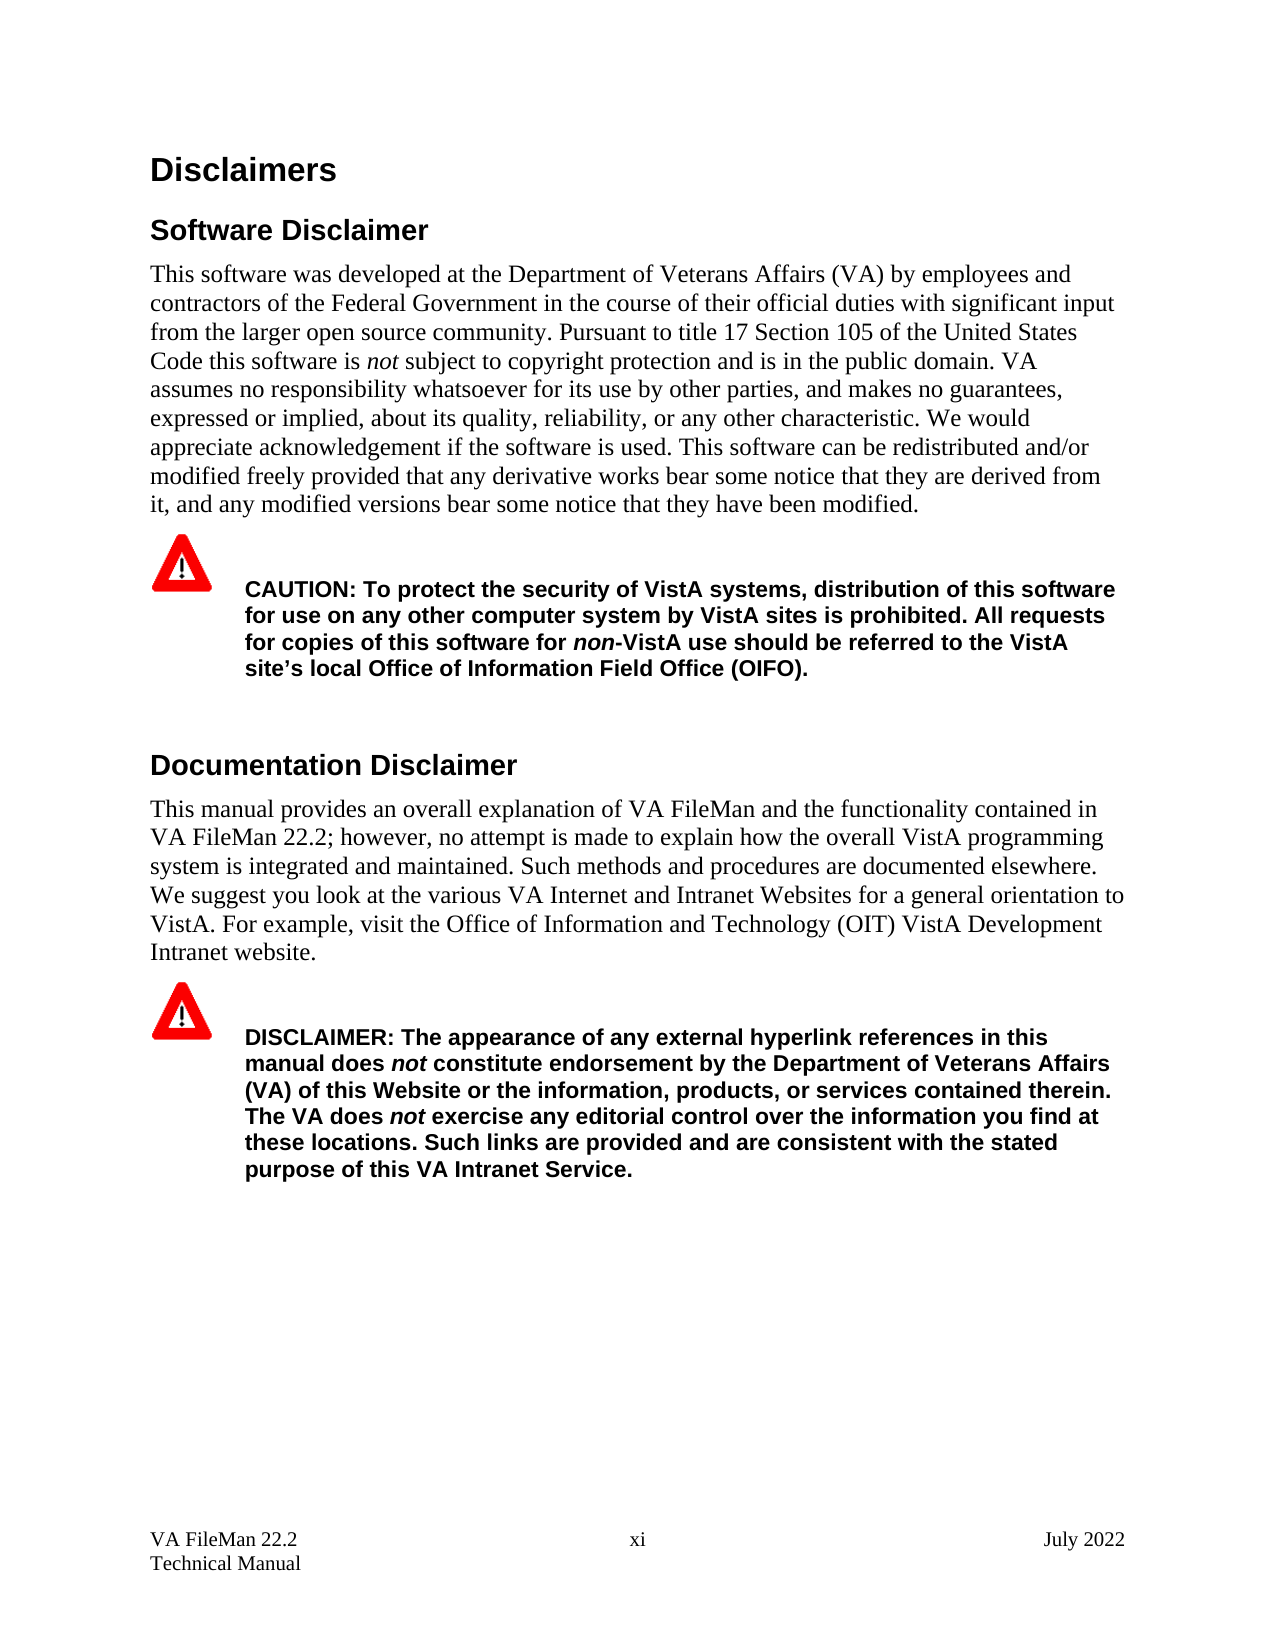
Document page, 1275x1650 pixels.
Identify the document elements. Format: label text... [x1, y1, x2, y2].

text DISCLAIMER: The appearance of any external hyperlink references in this manual does not constitute endorsement by the Department of Veterans Affairs (VA) of this Website or the information, products, or services contained therein. The VA does not exercise any editorial control over the information you find at these locations. Such links are provided and are consistent with the stated purpose of this VA Intranet Service. [150, 979, 1125, 1182]
subtitle Disclaimers [150, 150, 1125, 188]
text CAUTION: To protect the security of VistA systems, distribution of this software for use on any other computer system by VistA sites is prohibited. All requests for copies of this software for non-VistA use should be referred to the VistA site’s local Office of Information Field Office (OIFO). [150, 531, 1125, 681]
picture [150, 530, 217, 598]
text This software was developed at the Department of Veterans Affairs (VA) by employees and contractors of the Federal Government in the course of their official duties with significant input from the larger open source community. Pursuant to title 17 Section 105 of the United States Code this software is not subject to copyright protection and is in the public domain. VA assumes no responsibility whatsoever for its use by other parties, and makes no guarantees, expressed or implied, about its quality, reliability, or any other characteristic. We would appreciate acknowledgement if the software is used. This software can be redistributed and/or modified freely provided that any derivative works bear some notice that they are derived from it, and any modified versions bear some notice that they have been modified. [150, 259, 1125, 518]
subtitle Software Disclaimer [150, 213, 1125, 247]
picture [150, 978, 217, 1046]
subtitle Documentation Disclaimer [150, 748, 1125, 781]
text This manual provides an overall explanation of VA FileMan and the functionality contained in VA FileMan 22.2; however, no attempt is made to explain how the overall VistA programming system is integrated and maintained. Such methods and procedures are documented elsewhere. We suggest you look at the various VA Internet and Intranet Websites for a general orientation to VistA. For example, visit the Office of Information and Technology (OIT) VistA Development Intranet website. [150, 794, 1125, 966]
